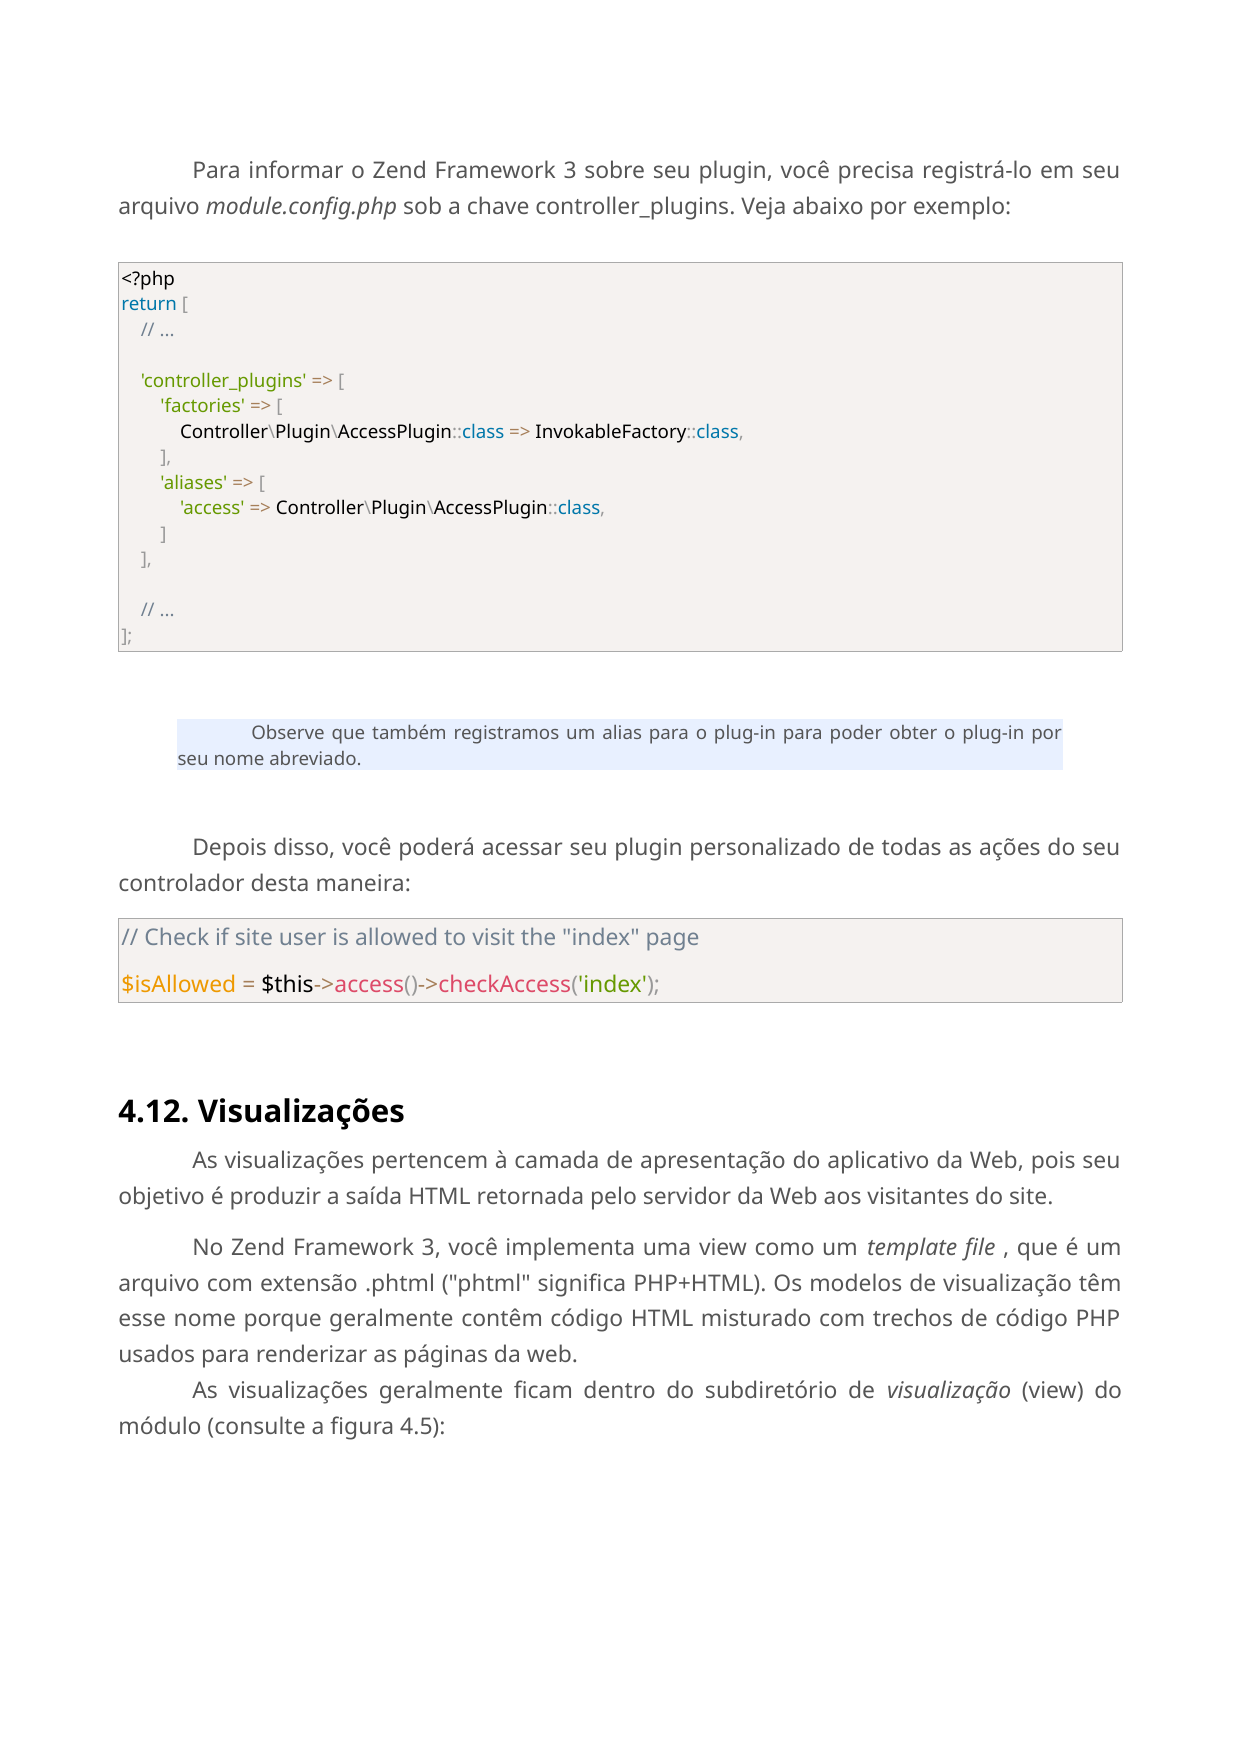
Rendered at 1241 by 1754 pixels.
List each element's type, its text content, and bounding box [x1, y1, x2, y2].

text ], [119, 543, 1122, 568]
text Depois disso, você poderá acessar seu plugin personalizado de todas as ações do seu controlador desta maneira: [118, 831, 1122, 898]
text 'access' => Controller\Plugin\AccessPlugin::class, [119, 492, 1122, 517]
text <?php [119, 263, 1122, 287]
subtitle 4.12. Visualizações [118, 1089, 1122, 1132]
text $isAllowed = $this->access()->checkAccess('index'); [119, 965, 1122, 1002]
text Para informar o Zend Framework 3 sobre seu plugin, você precisa registrá-lo em seu arquivo module.config.php sob a chave controller_plugins. Veja abaixo por exemplo: [118, 154, 1122, 221]
text // Check if site user is allowed to visit the "index" page [119, 919, 1122, 952]
text No Zend Framework 3, você implementa uma view como um template file , que é um arquivo com extensão .phtml ("phtml" significa PHP+HTML). Os modelos de visualização têm esse nome porque geralmente contêm código HTML misturado com trechos de código PHP usados para renderizar as páginas da web. [118, 1231, 1122, 1369]
text ]; [119, 619, 1122, 651]
text // ... [119, 594, 1122, 619]
text ] [119, 517, 1122, 543]
text 'aliases' => [ [119, 466, 1122, 492]
text ], [119, 441, 1122, 466]
text 'factories' => [ [119, 389, 1122, 415]
text Observe que também registramos um alias para o plug-in para poder obter o plug-in por seu nome abreviado. [177, 719, 1063, 770]
text return [ [119, 287, 1122, 313]
text As visualizações pertencem à camada de apresentação do aplicativo da Web, pois seu objetivo é produzir a saída HTML retornada pelo servidor da Web aos visitantes do site. [118, 1144, 1122, 1211]
text Controller\Plugin\AccessPlugin::class => InvokableFactory::class, [119, 415, 1122, 441]
text As visualizações geralmente ficam dentro do subdiretório de visualização (view) do módulo (consulte a figura 4.5): [118, 1374, 1122, 1441]
text 'controller_plugins' => [ [119, 364, 1122, 389]
text // ... [119, 313, 1122, 338]
